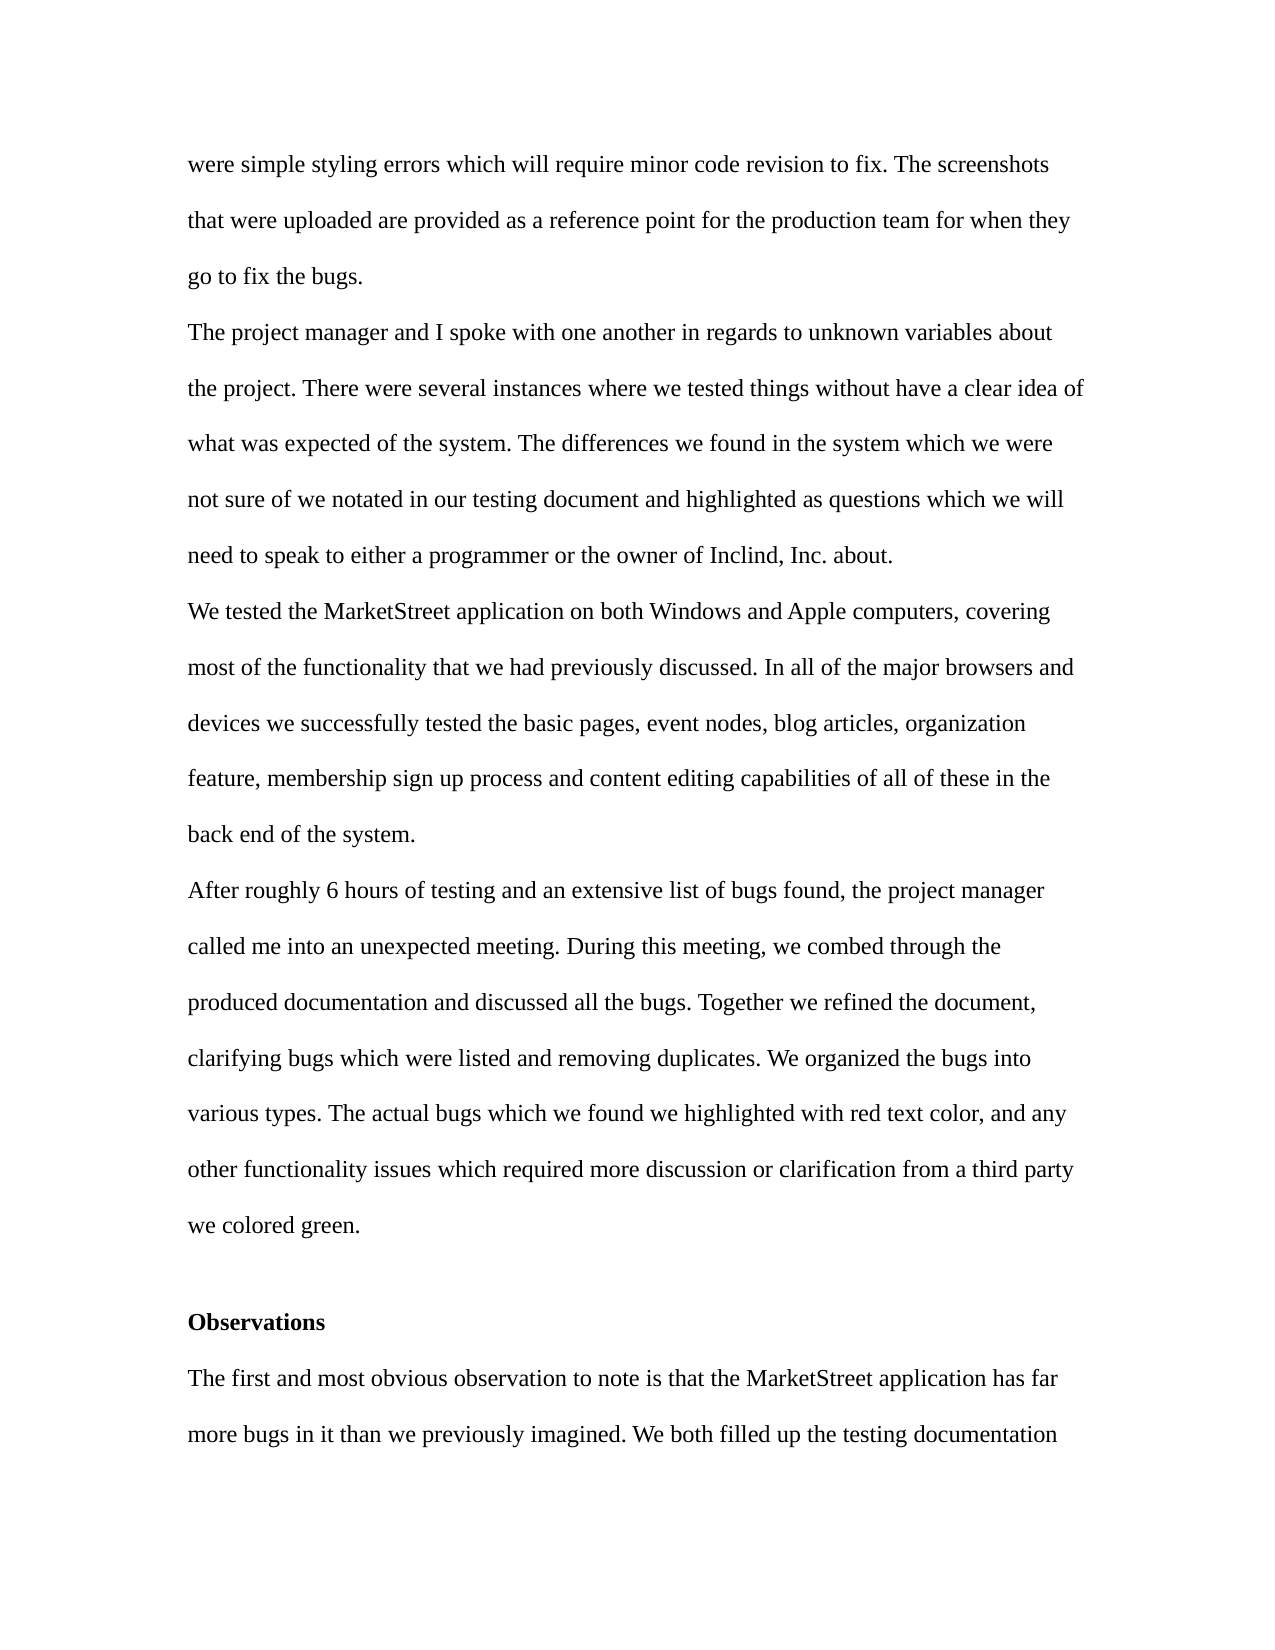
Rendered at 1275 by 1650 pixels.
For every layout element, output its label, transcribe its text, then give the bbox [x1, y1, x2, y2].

text We tested the MarketStreet application on both Windows and Apple computers, covering most of the functionality that we had previously discussed. In all of the major browsers and devices we successfully tested the basic pages, event nodes, blog articles, organization feature, membership sign up process and content editing capabilities of all of these in the back end of the system. [187, 597, 1087, 848]
text The project manager and I spoke with one another in regards to unknown variables about the project. There were several instances where we tested things without have a clear idea of what was expected of the system. The differences we found in the system which we were not sure of we notated in our testing document and highlighted as questions which we will need to speak to either a programmer or the owner of Inclind, Inc. about. [187, 317, 1087, 569]
text The first and most obvious observation to note is that the MarketStreet application has far more bugs in it than we previously imagined. We both filled up the testing documentation [187, 1364, 1087, 1447]
text Observations [187, 1308, 1087, 1336]
text After roughly 6 hours of testing and an extensive list of bugs found, the project manager called me into an unexpected meeting. During this meeting, we combed through the produced documentation and discussed all the bugs. Together we refined the document, clarifying bugs which were listed and removing duplicates. We organized the bugs into various types. The actual bugs which we found we highlighted with red text color, and any other functionality issues which required more discussion or clarification from a third party we colored green. [187, 876, 1087, 1239]
text were simple styling errors which will require minor code revision to fix. The screenshots that were uploaded are provided as a reference point for the production team for when they go to fix the bugs. [187, 150, 1087, 289]
